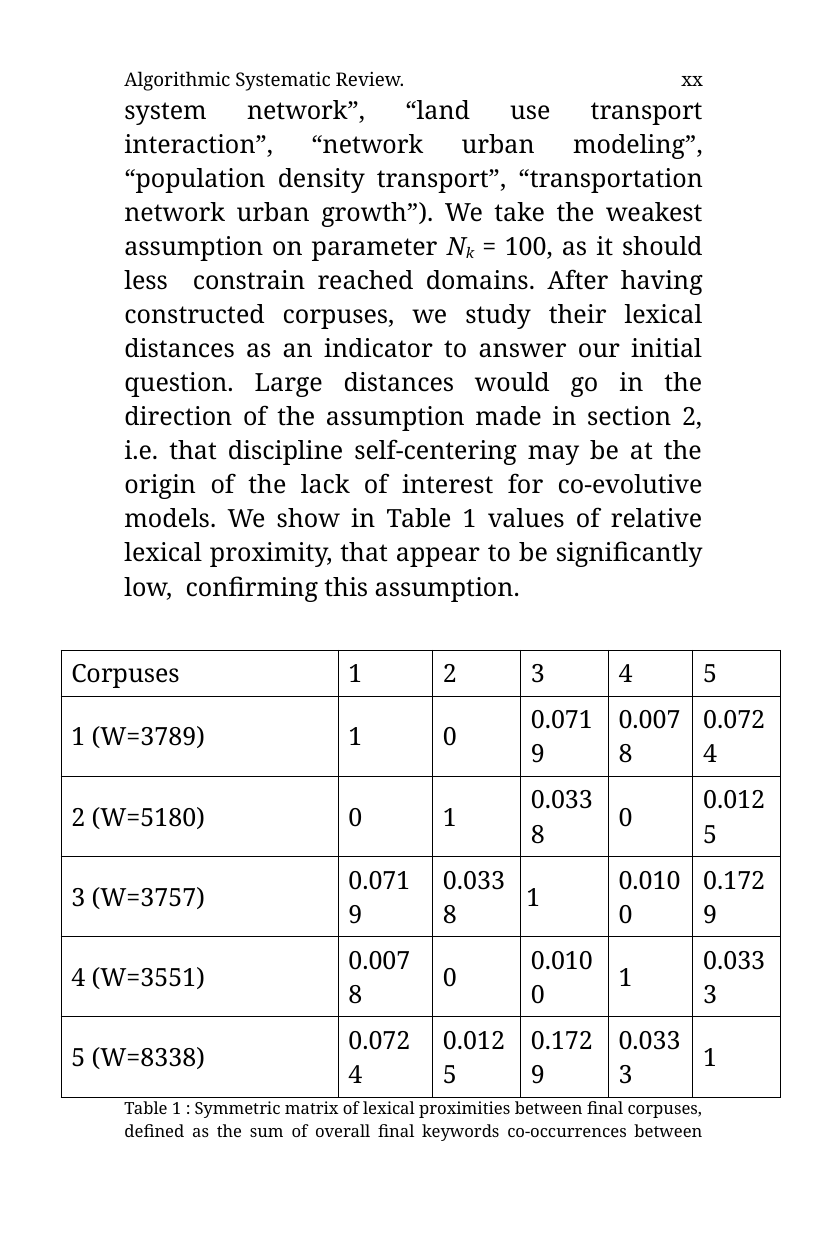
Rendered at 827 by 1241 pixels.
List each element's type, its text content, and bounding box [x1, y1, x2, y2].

table_cell 0 [609, 777, 692, 856]
table_cell 0.0125 [433, 1017, 520, 1096]
table_cell 0.1729 [693, 857, 780, 936]
table_header 2 [433, 651, 520, 696]
table_cell 1 [339, 697, 432, 776]
table_cell 0 [433, 937, 520, 1016]
table_cell 0.0719 [339, 857, 432, 936]
table_cell 0 [339, 777, 432, 856]
table_cell 0.0125 [693, 777, 780, 856]
table_cell 0 [433, 697, 520, 776]
table_cell 4 (W=3551) [62, 937, 338, 1016]
table_cell 0.0719 [521, 697, 608, 776]
table_cell 1 [521, 857, 608, 936]
table_header Corpuses [62, 651, 338, 696]
table_cell 0.0724 [339, 1017, 432, 1096]
table_cell 0.0338 [521, 777, 608, 856]
table_cell 0.0333 [609, 1017, 692, 1096]
table_cell 0.0078 [609, 697, 692, 776]
table_cell 0.0100 [521, 937, 608, 1016]
table_cell 0.0338 [433, 857, 520, 936]
table_cell 0.0333 [693, 937, 780, 1016]
table_cell 3 (W=3757) [62, 857, 338, 936]
table_cell 1 [609, 937, 692, 1016]
table_cell 1 [433, 777, 520, 856]
table_header 1 [339, 651, 432, 696]
table_header 3 [521, 651, 608, 696]
table_cell 1 [693, 1017, 780, 1096]
table_header 4 [609, 651, 692, 696]
table_cell 0.0100 [609, 857, 692, 936]
table_cell 0.1729 [521, 1017, 608, 1096]
table_cell 1 (W=3789) [62, 697, 338, 776]
table_cell 2 (W=5180) [62, 777, 338, 856]
table_cell 5 (W=8338) [62, 1017, 338, 1096]
text Table 1 : Symmetric matrix of lexical proximities between final corpuses, defined as the sum of overall final keywords co-occurrences between [124, 1098, 703, 1142]
table_cell 0.0078 [339, 937, 432, 1016]
table_header 5 [693, 651, 780, 696]
text system network”, “land use transport interaction”, “network urban modeling”, “population density transport”, “transportation network urban growth”). We take the weakest assumption on parameter Nk = 100, as it should less constrain reached domains. After having constructed corpuses, we study their lexical distances as an indicator to answer our initial question. Large distances would go in the direction of the assumption made in section 2, i.e. that discipline self-centering may be at the origin of the lack of interest for co-evolutive models. We show in Table 1 values of relative lexical proximity, that appear to be significantly low, confirming this assumption. [124, 92, 703, 603]
table_cell 0.0724 [693, 697, 780, 776]
